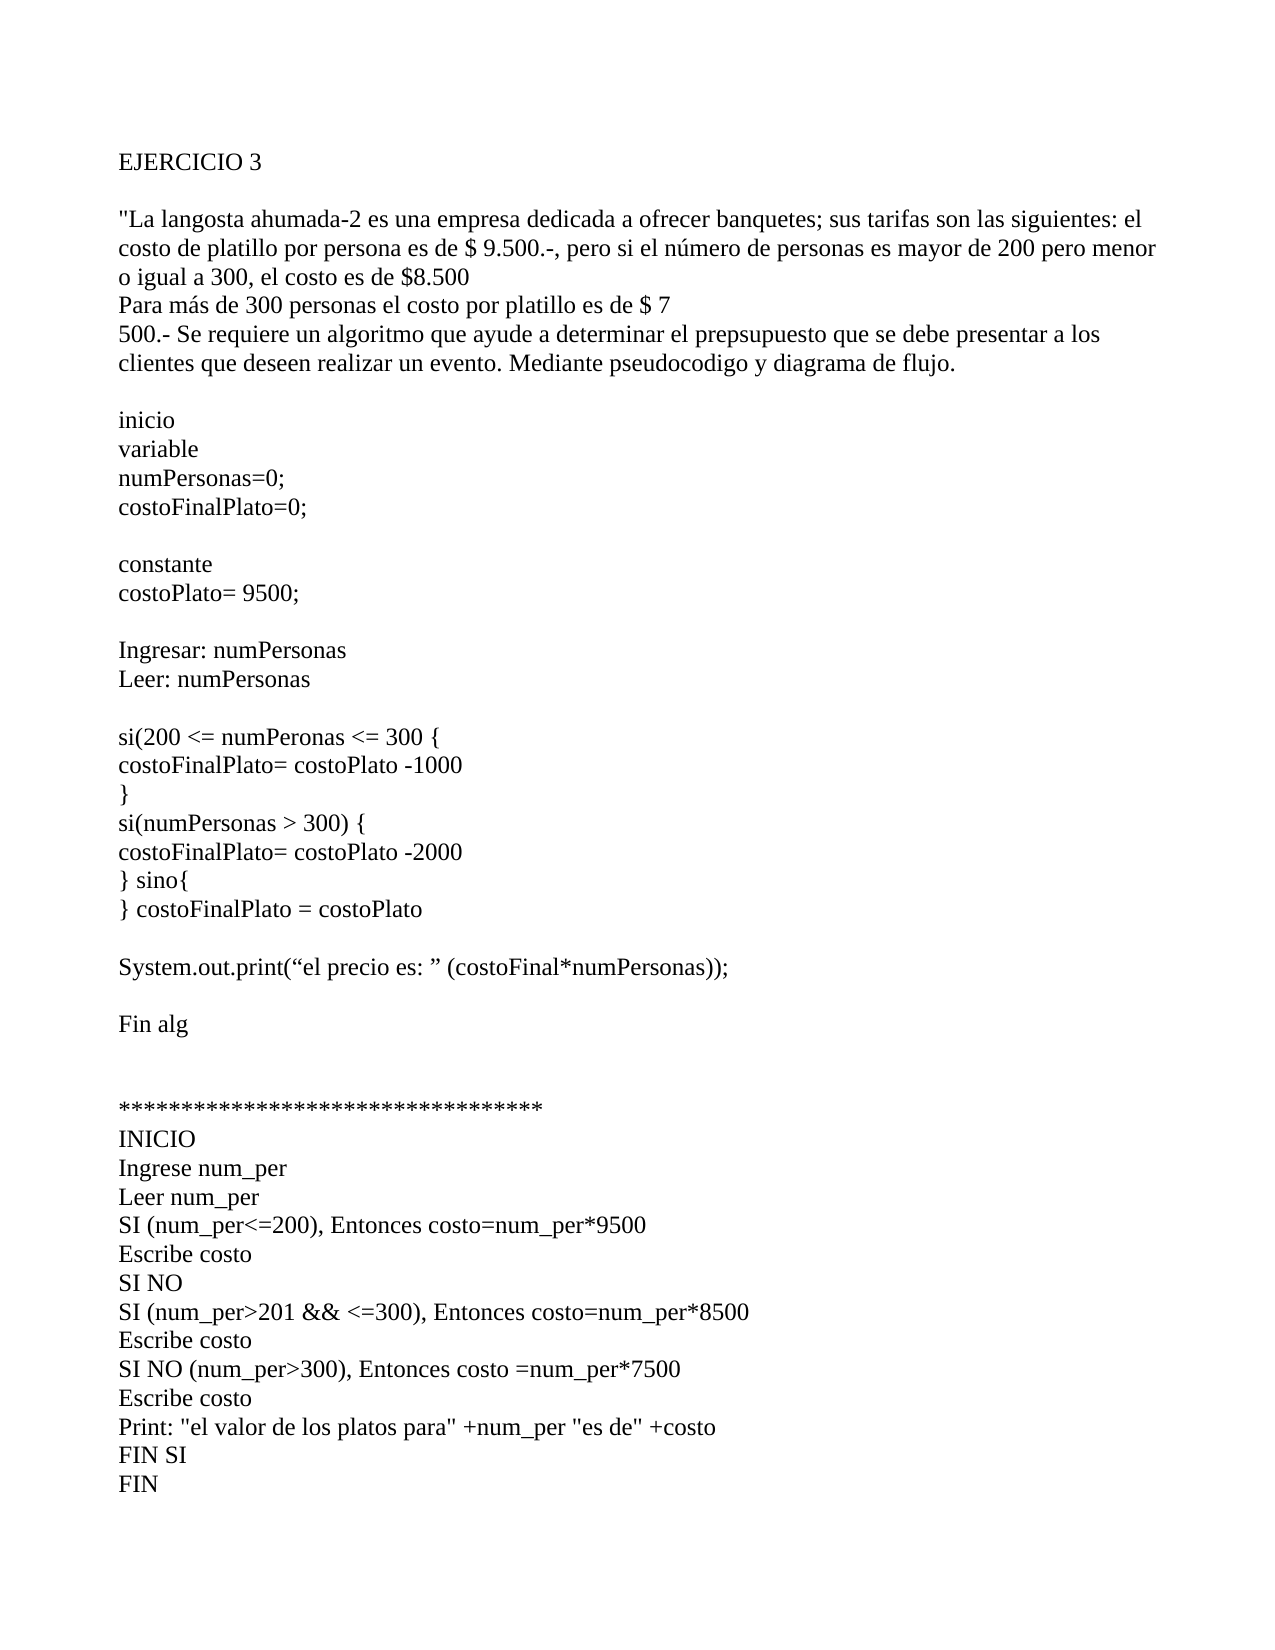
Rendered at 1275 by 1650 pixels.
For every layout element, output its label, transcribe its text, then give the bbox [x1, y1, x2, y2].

text FIN SI [118, 1441, 1157, 1469]
text ********************************** [118, 1096, 1157, 1124]
text costoFinalPlato= costoPlato -2000 [118, 837, 1157, 866]
text INICIO [118, 1124, 1157, 1153]
text Print: "el valor de los platos para" +num_per "es de" +costo [118, 1412, 1157, 1441]
text "La langosta ahumada-2 es una empresa dedicada a ofrecer banquetes; sus tarifas son las siguientes: el costo de platillo por persona es de $ 9.500.-, pero si el número de personas es mayor de 200 pero menor o igual a 300, el costo es de $8.500 [118, 204, 1157, 291]
text } [118, 779, 1157, 808]
text 500.- Se requiere un algoritmo que ayude a determinar el prepsupuesto que se debe presentar a los clientes que deseen realizar un evento. Mediante pseudocodigo y diagrama de flujo. [118, 319, 1157, 377]
text EJERCICIO 3 [118, 147, 1157, 176]
text Leer: numPersonas [118, 664, 1157, 693]
text inicio [118, 406, 1157, 434]
text SI NO (num_per>300), Entonces costo =num_per*7500 [118, 1354, 1157, 1383]
text si(200 <= numPeronas <= 300 { [118, 722, 1157, 751]
text Leer num_per [118, 1182, 1157, 1211]
text Fin alg [118, 1009, 1157, 1038]
text System.out.print(“el precio es: ” (costoFinal*numPersonas)); [118, 952, 1157, 981]
text constante [118, 549, 1157, 578]
text Para más de 300 personas el costo por platillo es de $ 7 [118, 291, 1157, 319]
text variable [118, 434, 1157, 463]
text costoFinalPlato= costoPlato -1000 [118, 751, 1157, 779]
text Escribe costo [118, 1326, 1157, 1354]
text SI NO [118, 1268, 1157, 1297]
text Escribe costo [118, 1383, 1157, 1412]
text SI (num_per>201 && <=300), Entonces costo=num_per*8500 [118, 1297, 1157, 1326]
text numPersonas=0; [118, 463, 1157, 492]
text costoFinalPlato=0; [118, 492, 1157, 521]
text FIN [118, 1469, 1157, 1498]
text SI (num_per<=200), Entonces costo=num_per*9500 [118, 1211, 1157, 1239]
text } costoFinalPlato = costoPlato [118, 894, 1157, 923]
text Escribe costo [118, 1239, 1157, 1268]
text } sino{ [118, 866, 1157, 894]
text Ingrese num_per [118, 1153, 1157, 1182]
text si(numPersonas > 300) { [118, 808, 1157, 837]
text costoPlato= 9500; [118, 578, 1157, 607]
text Ingresar: numPersonas [118, 636, 1157, 664]
